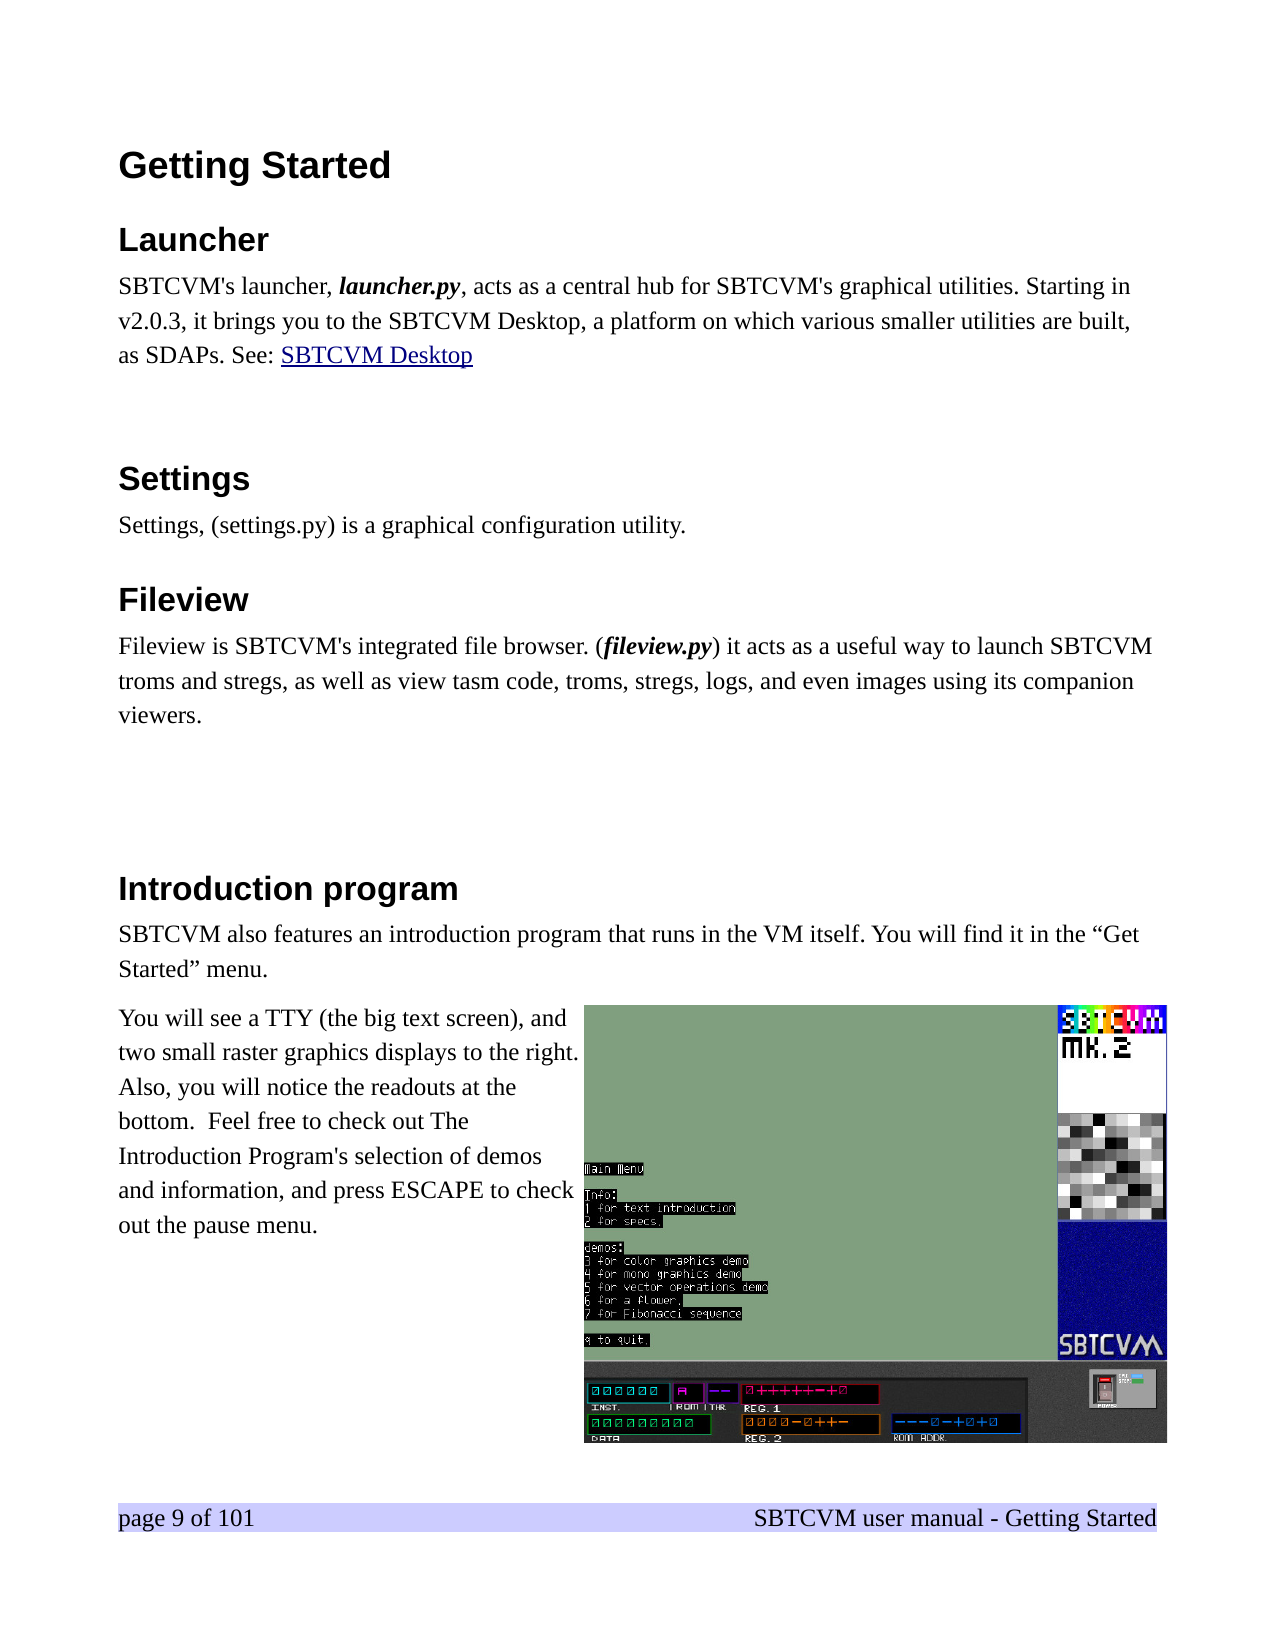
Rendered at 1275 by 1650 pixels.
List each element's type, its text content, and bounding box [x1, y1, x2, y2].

text SBTCVM also features an introduction program that runs in the VM itself. You will find it in the “Get Started” menu. [118, 919, 1157, 983]
subtitle Launcher [118, 220, 1157, 259]
text You will see a TTY (the big text screen), and two small raster graphics displays to the right. Also, you will notice the readouts at the bottom. Feel free to check out The Introduction Program's selection of demos and information, and press ESCAPE to check out the pause menu. [118, 1003, 1157, 1239]
subtitle Settings [118, 459, 1157, 498]
text Fileview is SBTCVM's integrated file browser. (fileview.py) it acts as a useful way to launch SBTCVM troms and stregs, as well as view tasm code, troms, stregs, logs, and even images using its companion viewers. [118, 631, 1157, 729]
text Settings, (settings.py) is a graphical configuration utility. [118, 510, 1157, 539]
picture [584, 1005, 1168, 1443]
text SBTCVM's launcher, launcher.py, acts as a central hub for SBTCVM's graphical utilities. Starting in v2.0.3, it brings you to the SBTCVM Desktop, a platform on which various smaller utilities are built, as SDAPs. See: SBTCVM Desktop [118, 271, 1157, 369]
subtitle Introduction program [118, 868, 1157, 907]
subtitle Fileview [118, 580, 1157, 619]
subtitle Getting Started [118, 143, 1157, 187]
